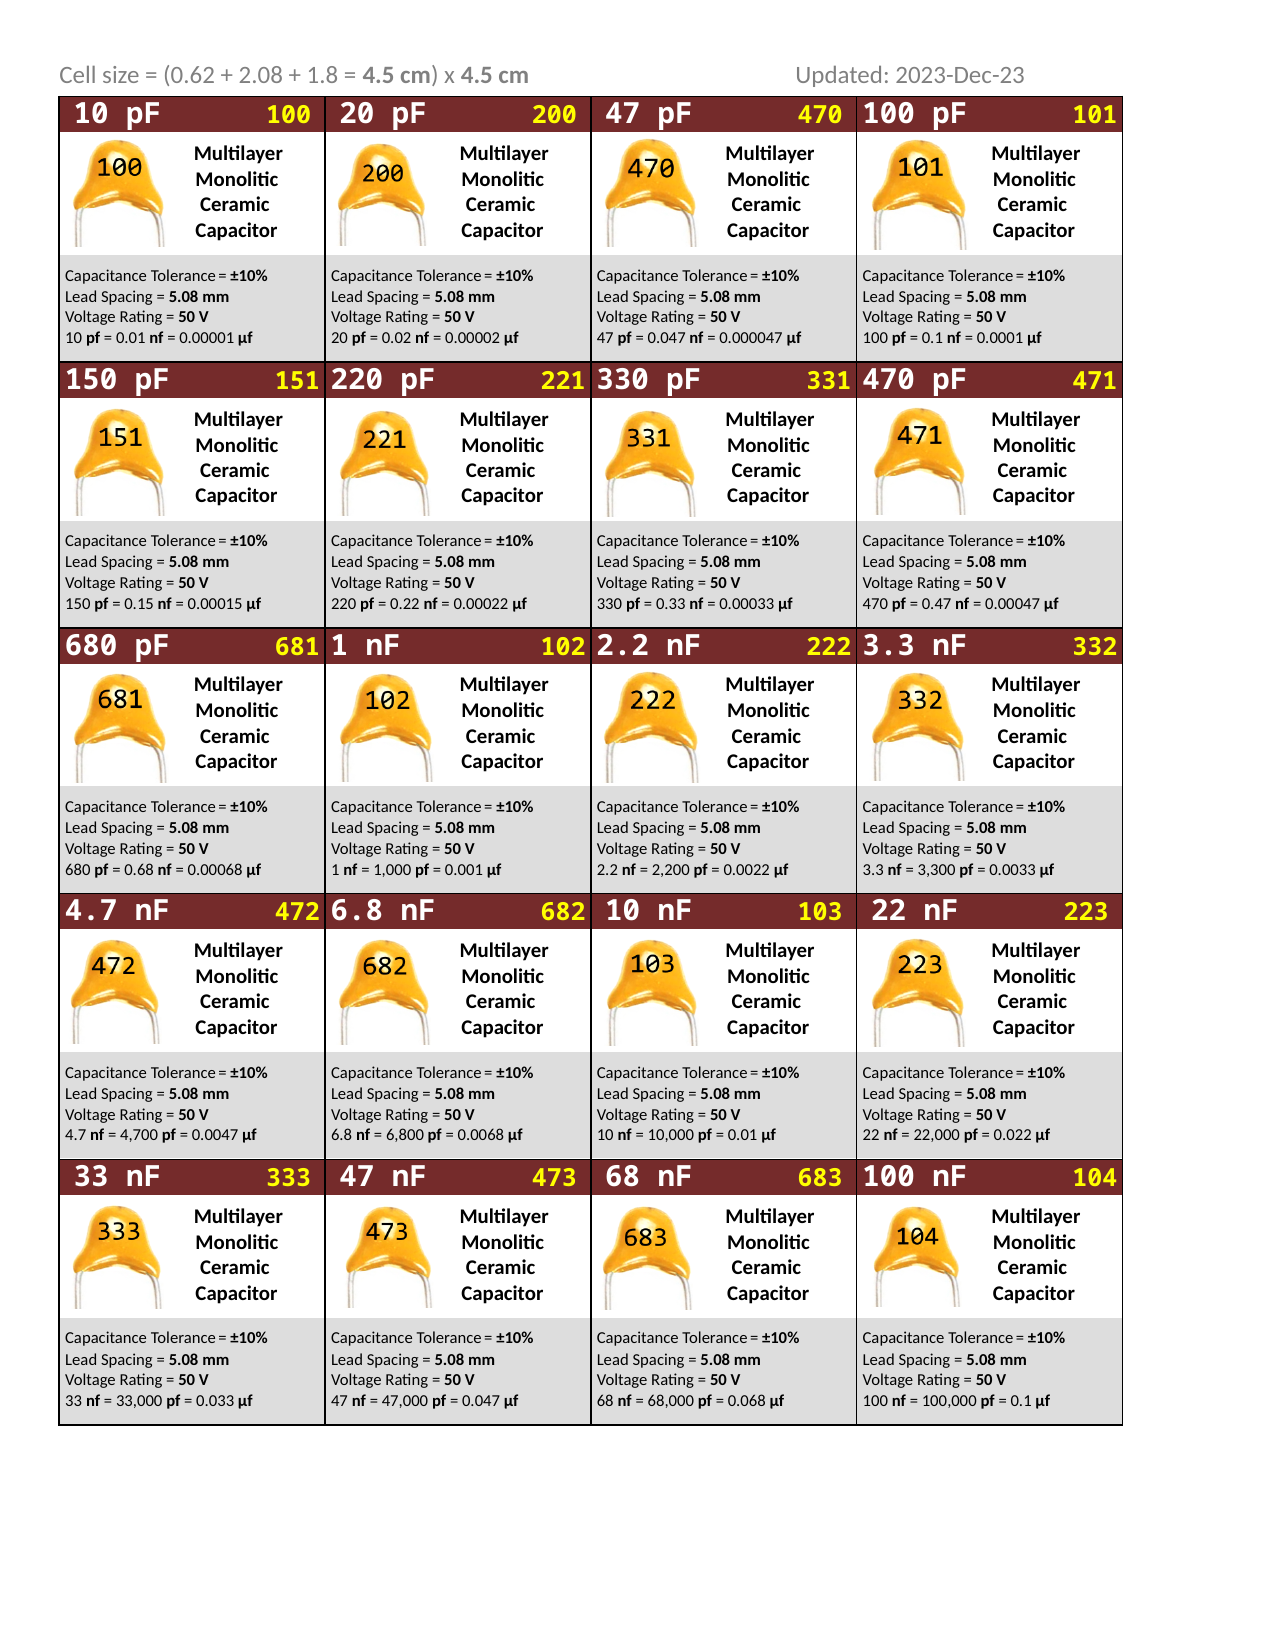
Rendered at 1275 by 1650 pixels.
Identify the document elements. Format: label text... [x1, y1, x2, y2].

table_cell 1 nF 102 [326, 629, 590, 664]
picture [870, 137, 969, 250]
table_cell Capacitance Tolerance = ±10% Lead Spacing = 5.08 mm Voltage Rating = 50 V 33 nf = 33,000 pf = 0.033 µf [60, 1318, 324, 1424]
picture [343, 1204, 434, 1308]
table_cell Multilayer Monolitic Ceramic Capacitor [60, 398, 324, 521]
table_cell Capacitance Tolerance = ±10% Lead Spacing = 5.08 mm Voltage Rating = 50 V 680 pf = 0.68 nf = 0.00068 µf [60, 786, 324, 893]
table_cell Capacitance Tolerance = ±10% Lead Spacing = 5.08 mm Voltage Rating = 50 V 2.2 nf = 2,200 pf = 0.0022 µf [592, 786, 856, 893]
table_cell Multilayer Monolitic Ceramic Capacitor [326, 1195, 590, 1318]
table_header 10 pF 100 [60, 97, 324, 132]
table_header 100 pF 101 [857, 97, 1122, 132]
table_cell 3.3 nF 332 [857, 629, 1122, 664]
table_cell 4.7 nF 472 [60, 894, 324, 929]
table_cell 150 pF 151 [60, 363, 324, 398]
picture [71, 1203, 164, 1309]
table_cell Capacitance Tolerance = ±10% Lead Spacing = 5.08 mm Voltage Rating = 50 V 20 pf = 0.02 nf = 0.00002 µf [326, 255, 590, 361]
picture [335, 141, 428, 246]
table_cell 68 nF 683 [592, 1160, 856, 1195]
table_cell Capacitance Tolerance = ±10% Lead Spacing = 5.08 mm Voltage Rating = 50 V 470 pf = 0.47 nf = 0.00047 µf [857, 521, 1122, 627]
picture [337, 671, 435, 782]
table_cell Capacitance Tolerance = ±10% Lead Spacing = 5.08 mm Voltage Rating = 50 V 330 pf = 0.33 nf = 0.00033 µf [592, 521, 856, 627]
table_cell 680 pF 681 [60, 629, 324, 664]
table_cell Multilayer Monolitic Ceramic Capacitor [326, 929, 590, 1052]
table_cell Multilayer Monolitic Ceramic Capacitor [326, 132, 590, 255]
table_cell 6.8 nF 682 [326, 894, 590, 929]
table_cell Capacitance Tolerance = ±10% Lead Spacing = 5.08 mm Voltage Rating = 50 V 3.3 nf = 3,300 pf = 0.0033 µf [857, 786, 1122, 893]
table_cell 47 nF 473 [326, 1160, 590, 1195]
table_cell Capacitance Tolerance = ±10% Lead Spacing = 5.08 mm Voltage Rating = 50 V 150 pf = 0.15 nf = 0.00015 µf [60, 521, 324, 627]
table_cell Capacitance Tolerance = ±10% Lead Spacing = 5.08 mm Voltage Rating = 50 V 68 nf = 68,000 pf = 0.068 µf [592, 1318, 856, 1424]
table_cell 220 pF 221 [326, 363, 590, 398]
table_cell Multilayer Monolitic Ceramic Capacitor [592, 1195, 856, 1318]
table_cell Multilayer Monolitic Ceramic Capacitor [857, 398, 1122, 521]
table_cell Multilayer Monolitic Ceramic Capacitor [592, 929, 856, 1052]
picture [70, 137, 167, 247]
picture [601, 669, 701, 783]
picture [71, 671, 169, 783]
table_cell 330 pF 331 [592, 363, 856, 398]
table_cell Capacitance Tolerance = ±10% Lead Spacing = 5.08 mm Voltage Rating = 50 V 100 nf = 100,000 pf = 0.1 µf [857, 1318, 1122, 1424]
table_cell Capacitance Tolerance = ±10% Lead Spacing = 5.08 mm Voltage Rating = 50 V 4.7 nf = 4,700 pf = 0.0047 µf [60, 1052, 324, 1158]
table_cell Capacitance Tolerance = ±10% Lead Spacing = 5.08 mm Voltage Rating = 50 V 47 nf = 47,000 pf = 0.047 µf [326, 1318, 590, 1424]
table_cell Capacitance Tolerance = ±10% Lead Spacing = 5.08 mm Voltage Rating = 50 V 1 nf = 1,000 pf = 0.001 µf [326, 786, 590, 893]
table_cell Capacitance Tolerance = ±10% Lead Spacing = 5.08 mm Voltage Rating = 50 V 100 pf = 0.1 nf = 0.0001 µf [857, 255, 1122, 361]
table_cell Multilayer Monolitic Ceramic Capacitor [857, 929, 1122, 1052]
picture [871, 405, 968, 515]
table_cell Multilayer Monolitic Ceramic Capacitor [326, 664, 590, 786]
table_cell Capacitance Tolerance = ±10% Lead Spacing = 5.08 mm Voltage Rating = 50 V 10 nf = 10,000 pf = 0.01 µf [592, 1052, 856, 1158]
table_cell Capacitance Tolerance = ±10% Lead Spacing = 5.08 mm Voltage Rating = 50 V 22 nf = 22,000 pf = 0.022 µf [857, 1052, 1122, 1158]
table_cell 2.2 nF 222 [592, 629, 856, 664]
table_cell Capacitance Tolerance = ±10% Lead Spacing = 5.08 mm Voltage Rating = 50 V 220 pf = 0.22 nf = 0.00022 µf [326, 521, 590, 627]
picture [68, 937, 162, 1044]
picture [604, 937, 700, 1046]
picture [336, 937, 432, 1045]
table_cell Multilayer Monolitic Ceramic Capacitor [857, 664, 1122, 786]
table_cell Multilayer Monolitic Ceramic Capacitor [857, 132, 1122, 255]
table_cell Multilayer Monolitic Ceramic Capacitor [60, 132, 324, 255]
table_cell 470 pF 471 [857, 363, 1122, 398]
table_cell 33 nF 333 [60, 1160, 324, 1195]
table_header 47 pF 470 [592, 97, 856, 132]
picture [869, 670, 967, 781]
table_cell Multilayer Monolitic Ceramic Capacitor [592, 398, 856, 521]
table_cell Multilayer Monolitic Ceramic Capacitor [60, 929, 324, 1052]
table_cell Multilayer Monolitic Ceramic Capacitor [60, 1195, 324, 1318]
table_header 20 pF 200 [326, 97, 590, 132]
table_cell Multilayer Monolitic Ceramic Capacitor [326, 398, 590, 521]
table_cell Multilayer Monolitic Ceramic Capacitor [60, 664, 324, 786]
table_cell Multilayer Monolitic Ceramic Capacitor [592, 664, 856, 786]
table_cell Multilayer Monolitic Ceramic Capacitor [592, 132, 856, 255]
table_cell 100 nF 104 [857, 1160, 1122, 1195]
table_cell Capacitance Tolerance = ±10% Lead Spacing = 5.08 mm Voltage Rating = 50 V 10 pf = 0.01 nf = 0.00001 µf [60, 255, 324, 361]
table_cell 22 nF 223 [857, 894, 1122, 929]
picture [600, 1204, 694, 1310]
picture [871, 1204, 962, 1307]
picture [602, 408, 698, 517]
picture [337, 408, 432, 516]
table_cell Capacitance Tolerance = ±10% Lead Spacing = 5.08 mm Voltage Rating = 50 V 6.8 nf = 6,800 pf = 0.0068 µf [326, 1052, 590, 1158]
table_cell Multilayer Monolitic Ceramic Capacitor [857, 1195, 1122, 1318]
picture [869, 936, 967, 1047]
table_cell 10 nF 103 [592, 894, 856, 929]
picture [71, 407, 167, 516]
picture [602, 137, 699, 247]
table_cell Capacitance Tolerance = ±10% Lead Spacing = 5.08 mm Voltage Rating = 50 V 47 pf = 0.047 nf = 0.000047 µf [592, 255, 856, 361]
